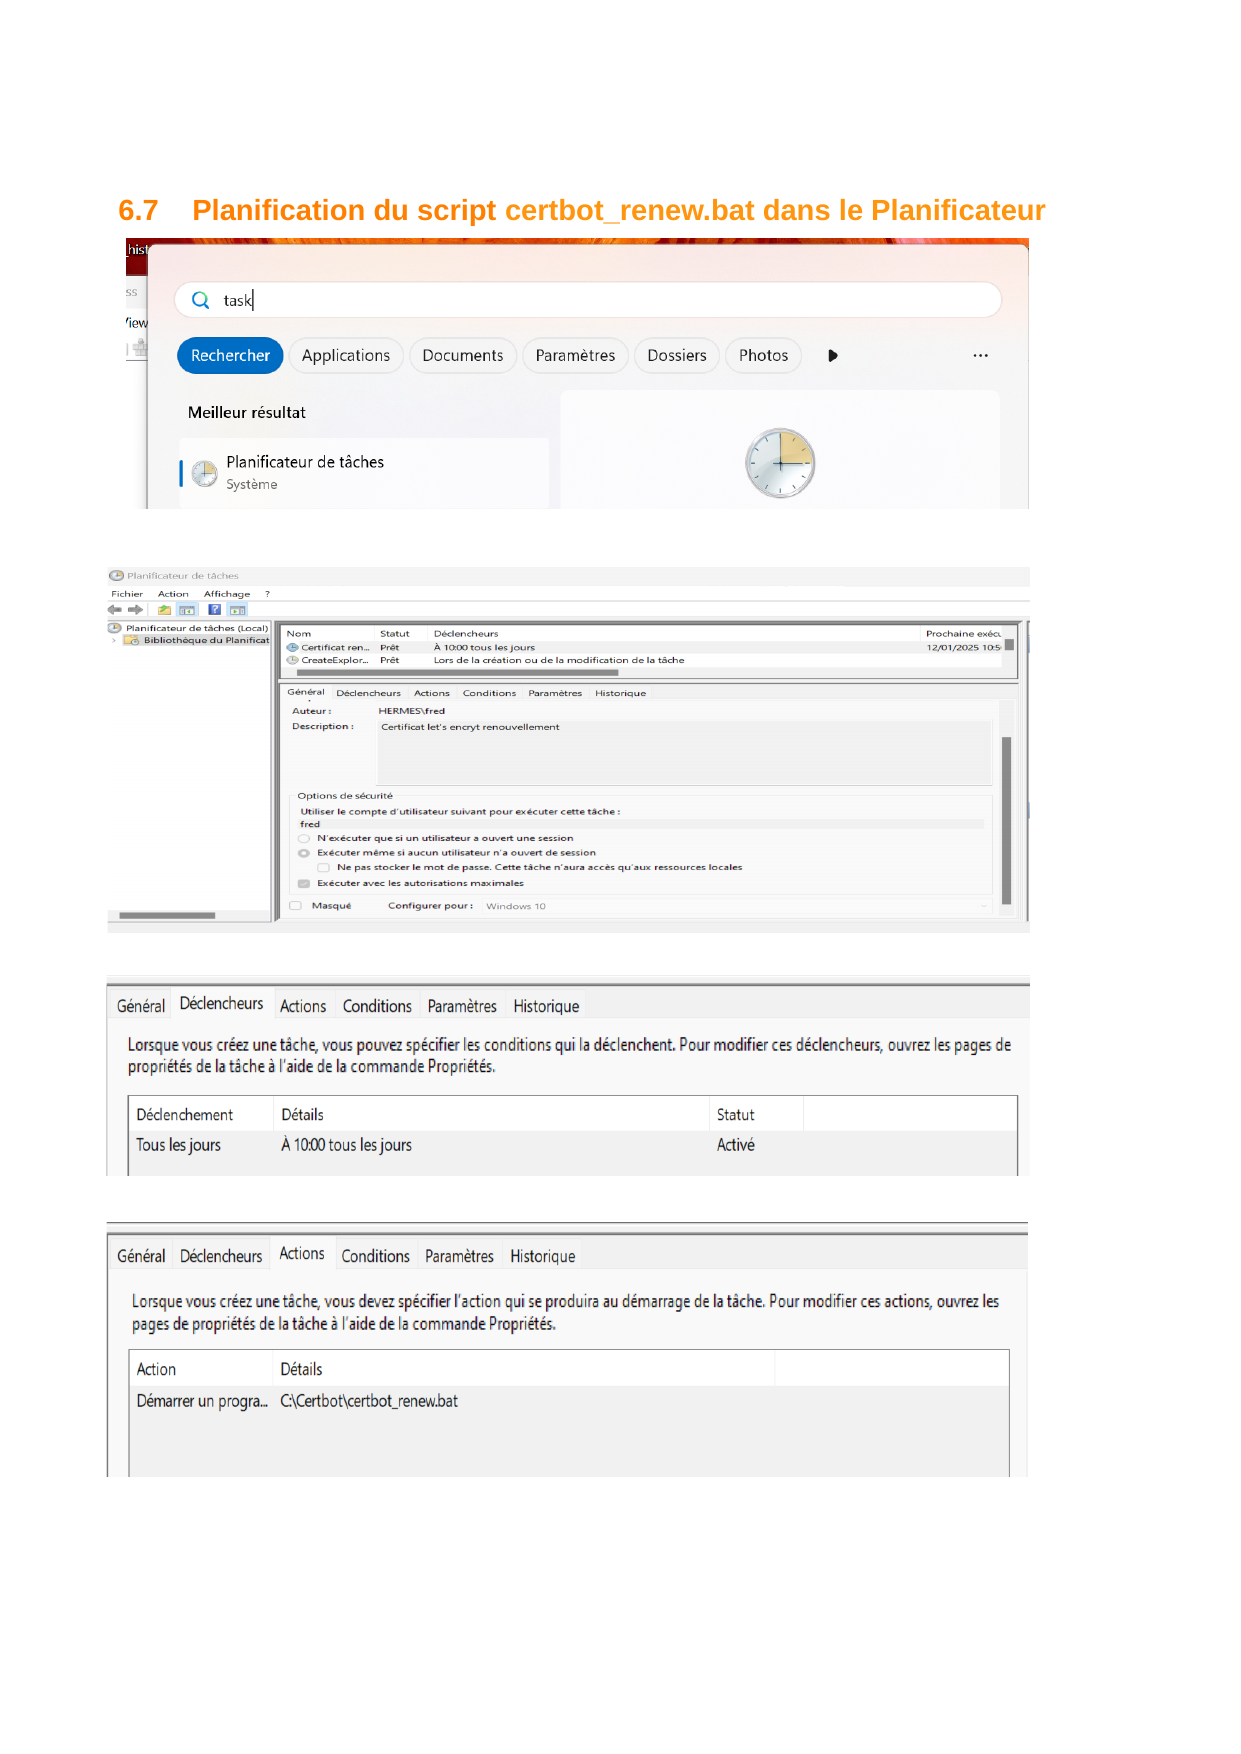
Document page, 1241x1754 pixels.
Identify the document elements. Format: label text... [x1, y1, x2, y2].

picture [106, 975, 1030, 1176]
picture [106, 1222, 1028, 1477]
picture [126, 238, 1029, 509]
picture [107, 567, 1030, 933]
subtitle Planification du script certbot_renew.bat dans le Planificateur [118, 192, 1122, 226]
